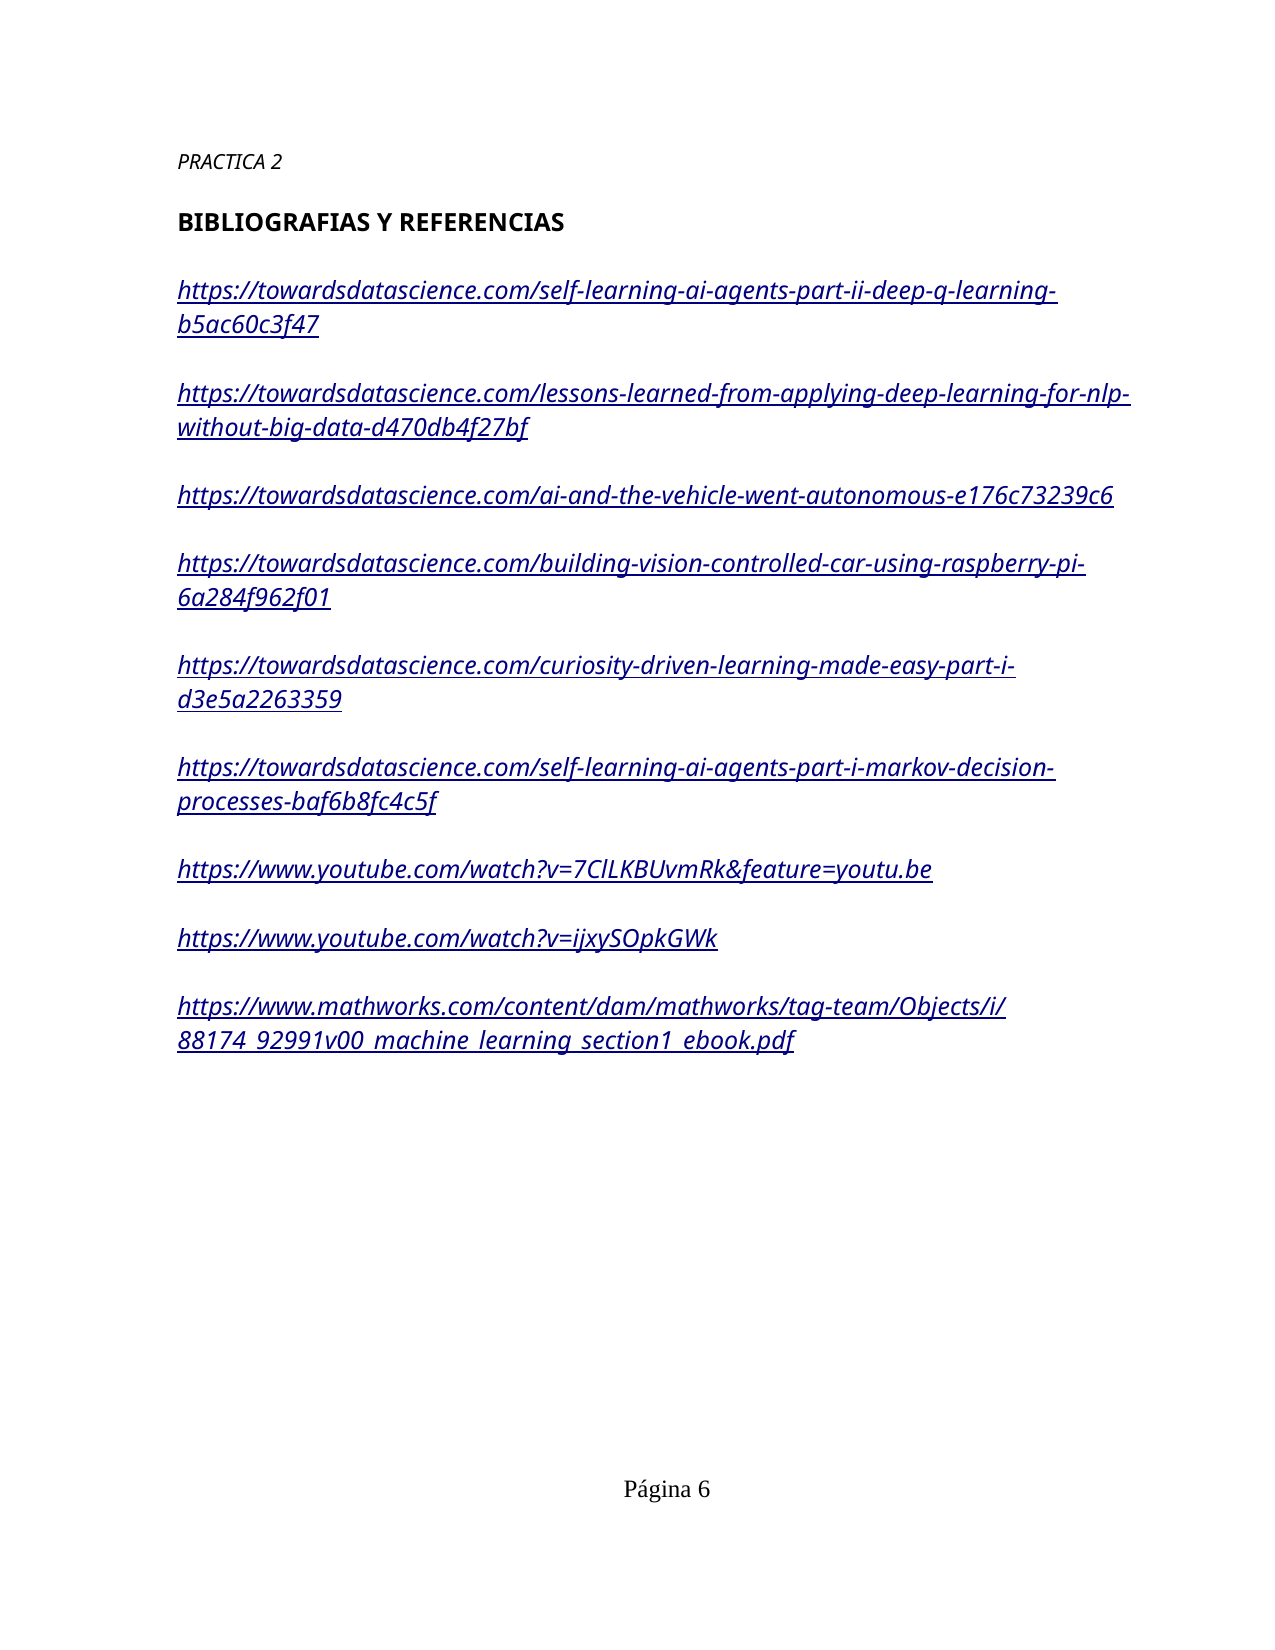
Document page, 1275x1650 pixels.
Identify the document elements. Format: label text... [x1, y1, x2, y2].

text BIBLIOGRAFIAS Y REFERENCIAS [177, 205, 1156, 239]
text https://towardsdatascience.com/building-vision-controlled-car-using-raspberry-pi-6a284f962f01 [177, 546, 1156, 614]
text https://towardsdatascience.com/curiosity-driven-learning-made-easy-part-i-d3e5a2263359 [177, 648, 1156, 716]
text https://www.youtube.com/watch?v=7ClLKBUvmRk&feature=youtu.be [177, 852, 1156, 886]
text https://towardsdatascience.com/self-learning-ai-agents-part-ii-deep-q-learning-b5ac60c3f47 [177, 273, 1156, 341]
text https://towardsdatascience.com/lessons-learned-from-applying-deep-learning-for-nlp-without-big-data-d470db4f27bf [177, 375, 1156, 443]
text https://www.mathworks.com/content/dam/mathworks/tag-team/Objects/i/88174_92991v00_machine_learning_section1_ebook.pdf [177, 988, 1156, 1056]
text https://www.youtube.com/watch?v=ijxySOpkGWk [177, 920, 1156, 954]
text https://towardsdatascience.com/ai-and-the-vehicle-went-autonomous-e176c73239c6 [177, 477, 1156, 511]
text https://towardsdatascience.com/self-learning-ai-agents-part-i-markov-decision-processes-baf6b8fc4c5f [177, 750, 1156, 818]
